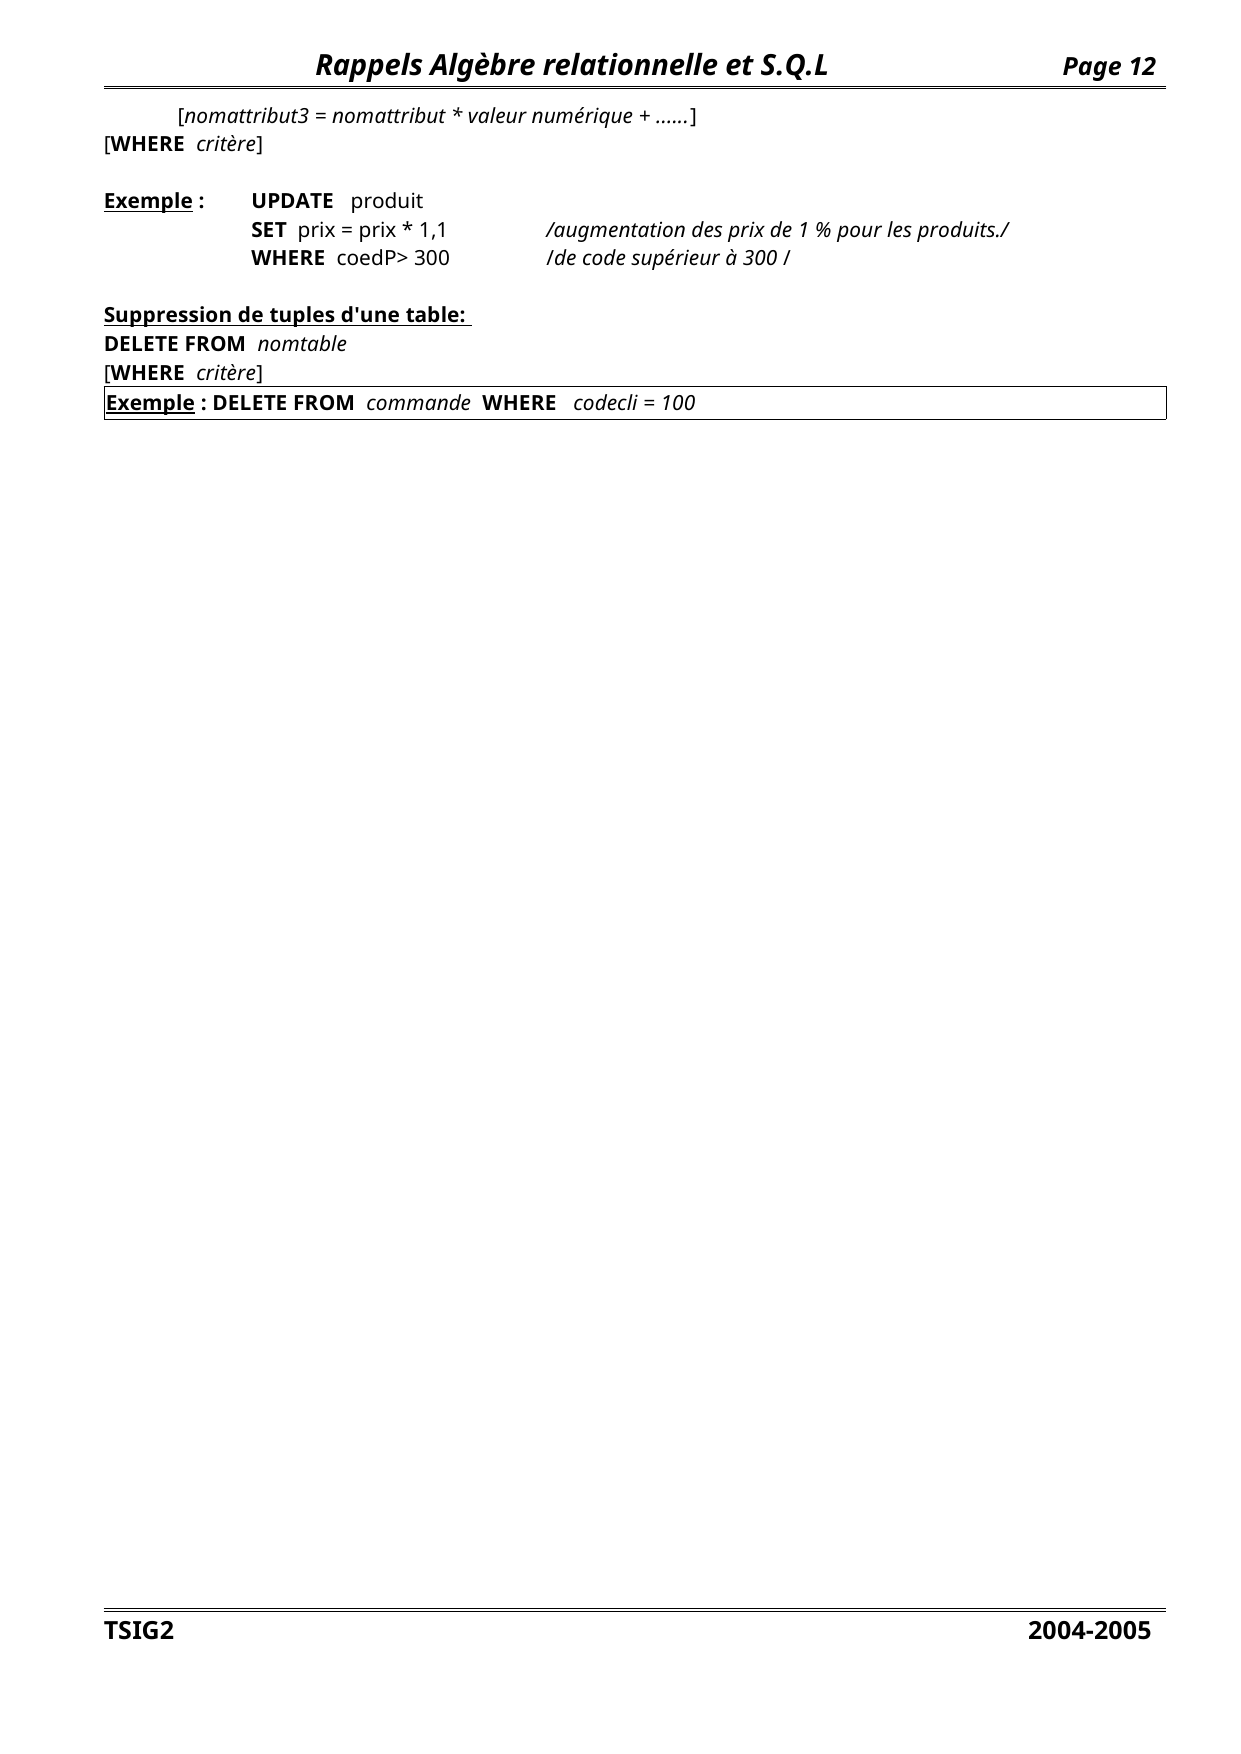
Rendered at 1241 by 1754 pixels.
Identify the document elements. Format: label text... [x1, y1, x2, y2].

text [WHERE critère] [103, 357, 1166, 386]
text DELETE FROM nomtable [103, 329, 1166, 357]
text [WHERE critère] [103, 129, 1166, 158]
text WHERE coedP> 300 /de code supérieur à 300 / [103, 243, 1166, 272]
text SET prix = prix * 1,1 /augmentation des prix de 1 % pour les produits./ [103, 215, 1166, 243]
text Exemple : UPDATE produit [103, 186, 1166, 215]
text [nomattribut3 = nomattribut * valeur numérique + ......] [103, 101, 1166, 129]
text Exemple : DELETE FROM commande WHERE codecli = 100 [105, 387, 1166, 419]
text Suppression de tuples d'une table: [103, 300, 1166, 329]
